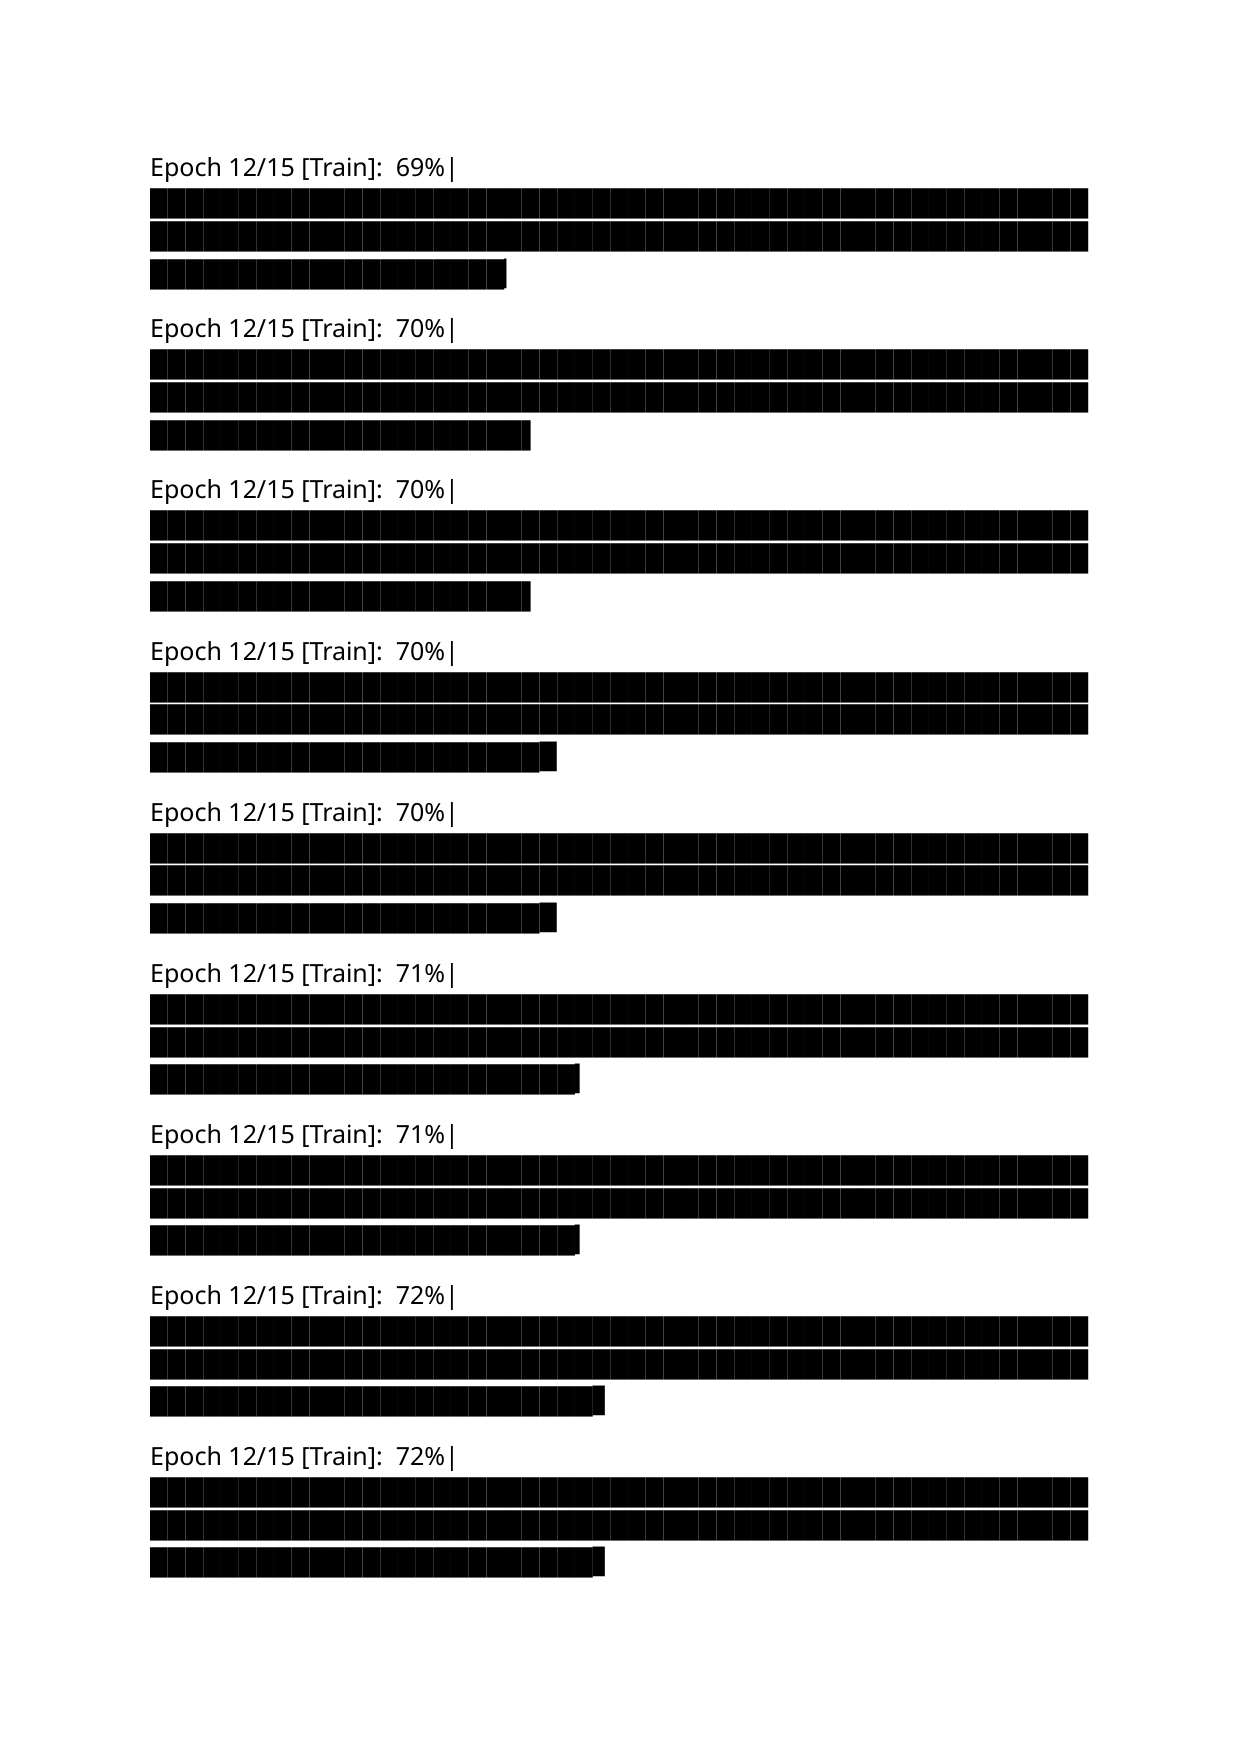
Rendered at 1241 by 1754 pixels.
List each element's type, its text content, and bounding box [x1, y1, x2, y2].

text Epoch 12/15 [Train]: 70%|███████████████████████████████████████████████████████████████████████████████████████████████████████████████████████████████▌ [150, 311, 1090, 450]
text Epoch 12/15 [Train]: 71%|██████████████████████████████████████████████████████████████████████████████████████████████████████████████████████████████████▎ [150, 1116, 1090, 1256]
text Epoch 12/15 [Train]: 70%|████████████████████████████████████████████████████████████████████████████████████████████████████████████████████████████████▉ [150, 633, 1090, 772]
text Epoch 12/15 [Train]: 69%|██████████████████████████████████████████████████████████████████████████████████████████████████████████████████████████████▏ [150, 150, 1090, 289]
text Epoch 12/15 [Train]: 72%|███████████████████████████████████████████████████████████████████████████████████████████████████████████████████████████████████▋ [150, 1438, 1090, 1578]
text Epoch 12/15 [Train]: 72%|███████████████████████████████████████████████████████████████████████████████████████████████████████████████████████████████████▋ [150, 1277, 1090, 1417]
text Epoch 12/15 [Train]: 70%|████████████████████████████████████████████████████████████████████████████████████████████████████████████████████████████████▉ [150, 794, 1090, 933]
text Epoch 12/15 [Train]: 70%|███████████████████████████████████████████████████████████████████████████████████████████████████████████████████████████████▌ [150, 472, 1090, 611]
text Epoch 12/15 [Train]: 71%|██████████████████████████████████████████████████████████████████████████████████████████████████████████████████████████████████▎ [150, 955, 1090, 1094]
